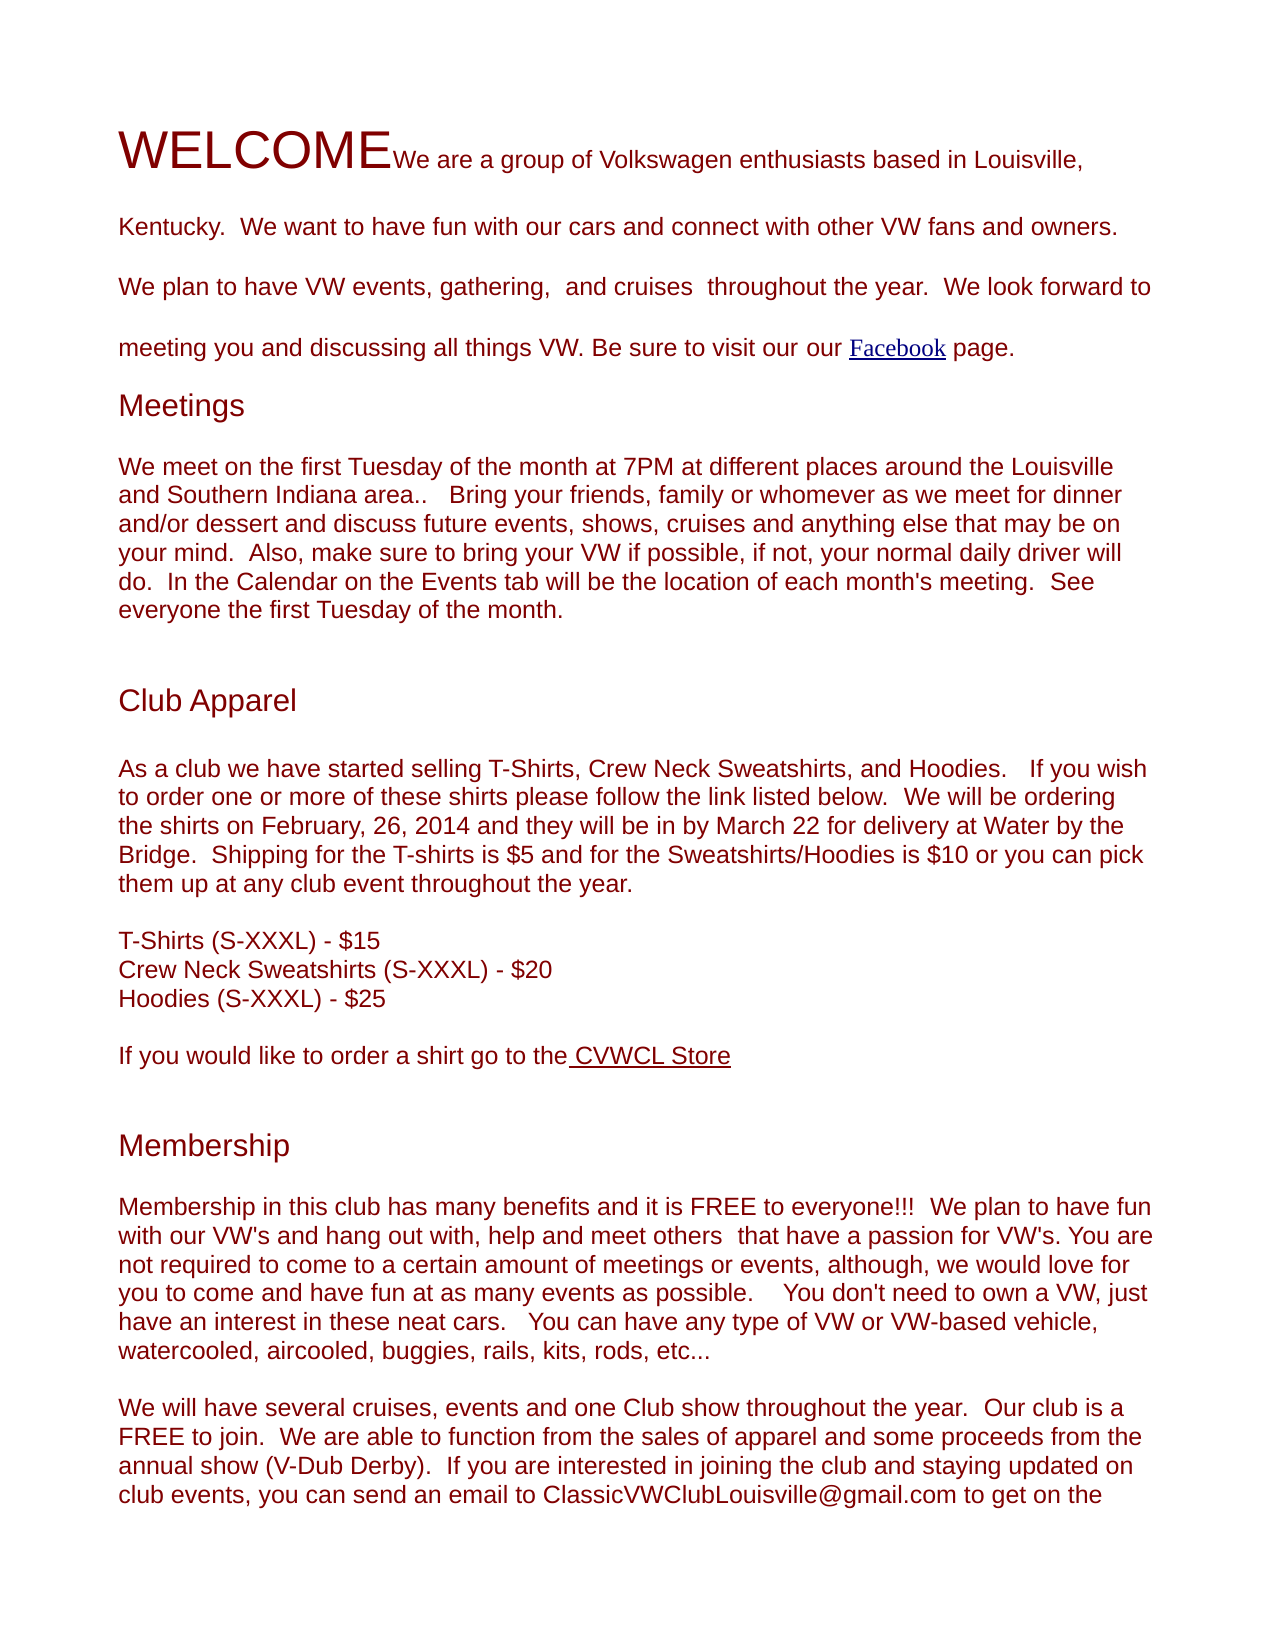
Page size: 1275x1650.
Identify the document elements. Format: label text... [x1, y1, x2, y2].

text Crew Neck Sweatshirts (S-XXXL) - $20 [118, 955, 1157, 984]
text Membership [118, 1127, 1157, 1163]
text WELCOMEWe are a group of Volkswagen enthusiasts based in Louisville, Kentucky. We want to have fun with our cars and connect with other VW fans and owners. We plan to have VW events, gathering, and cruises throughout the year. We look forward to meeting you and discussing all things VW. Be sure to visit our our Facebook page. Meetings [118, 118, 1157, 423]
text We will have several cruises, events and one Club show throughout the year. Our club is a FREE to join. We are able to function from the sales of apparel and some proceeds from the annual show (V-Dub Derby). If you are interested in joining the club and staying updated on club events, you can send an email to ClassicVWClubLouisville@gmail.com to get on the [118, 1393, 1157, 1508]
text As a club we have started selling T-Shirts, Crew Neck Sweatshirts, and Hoodies. If you wish to order one or more of these shirts please follow the link listed below. We will be ordering the shirts on February, 26, 2014 and they will be in by March 22 for delivery at Water by the Bridge. Shipping for the T-shirts is $5 and for the Sweatshirts/Hoodies is $10 or you can pick them up at any club event throughout the year. [118, 754, 1157, 897]
text T-Shirts (S-XXXL) - $15 [118, 926, 1157, 955]
text We meet on the first Tuesday of the month at 7PM at different places around the Louisville and Southern Indiana area.. Bring your friends, family or whomever as we meet for dinner and/or dessert and discuss future events, shows, cruises and anything else that may be on your mind. Also, make sure to bring your VW if possible, if not, your normal daily driver will do. In the Calendar on the Events tab will be the location of each month's meeting. See everyone the first Tuesday of the month. [118, 452, 1157, 624]
text If you would like to order a shirt go to the CVWCL Store [118, 1041, 1157, 1070]
text Hoodies (S-XXXL) - $25 [118, 984, 1157, 1012]
text Membership in this club has many benefits and it is FREE to everyone!!! We plan to have fun with our VW's and hang out with, help and meet others that have a passion for VW's. You are not required to come to a certain amount of meetings or events, although, we would love for you to come and have fun at as many events as possible. You don't need to own a VW, just have an interest in these neat cars. You can have any type of VW or VW-based vehicle, watercooled, aircooled, buggies, rails, kits, rods, etc... [118, 1192, 1157, 1365]
text Club Apparel [118, 682, 1157, 718]
